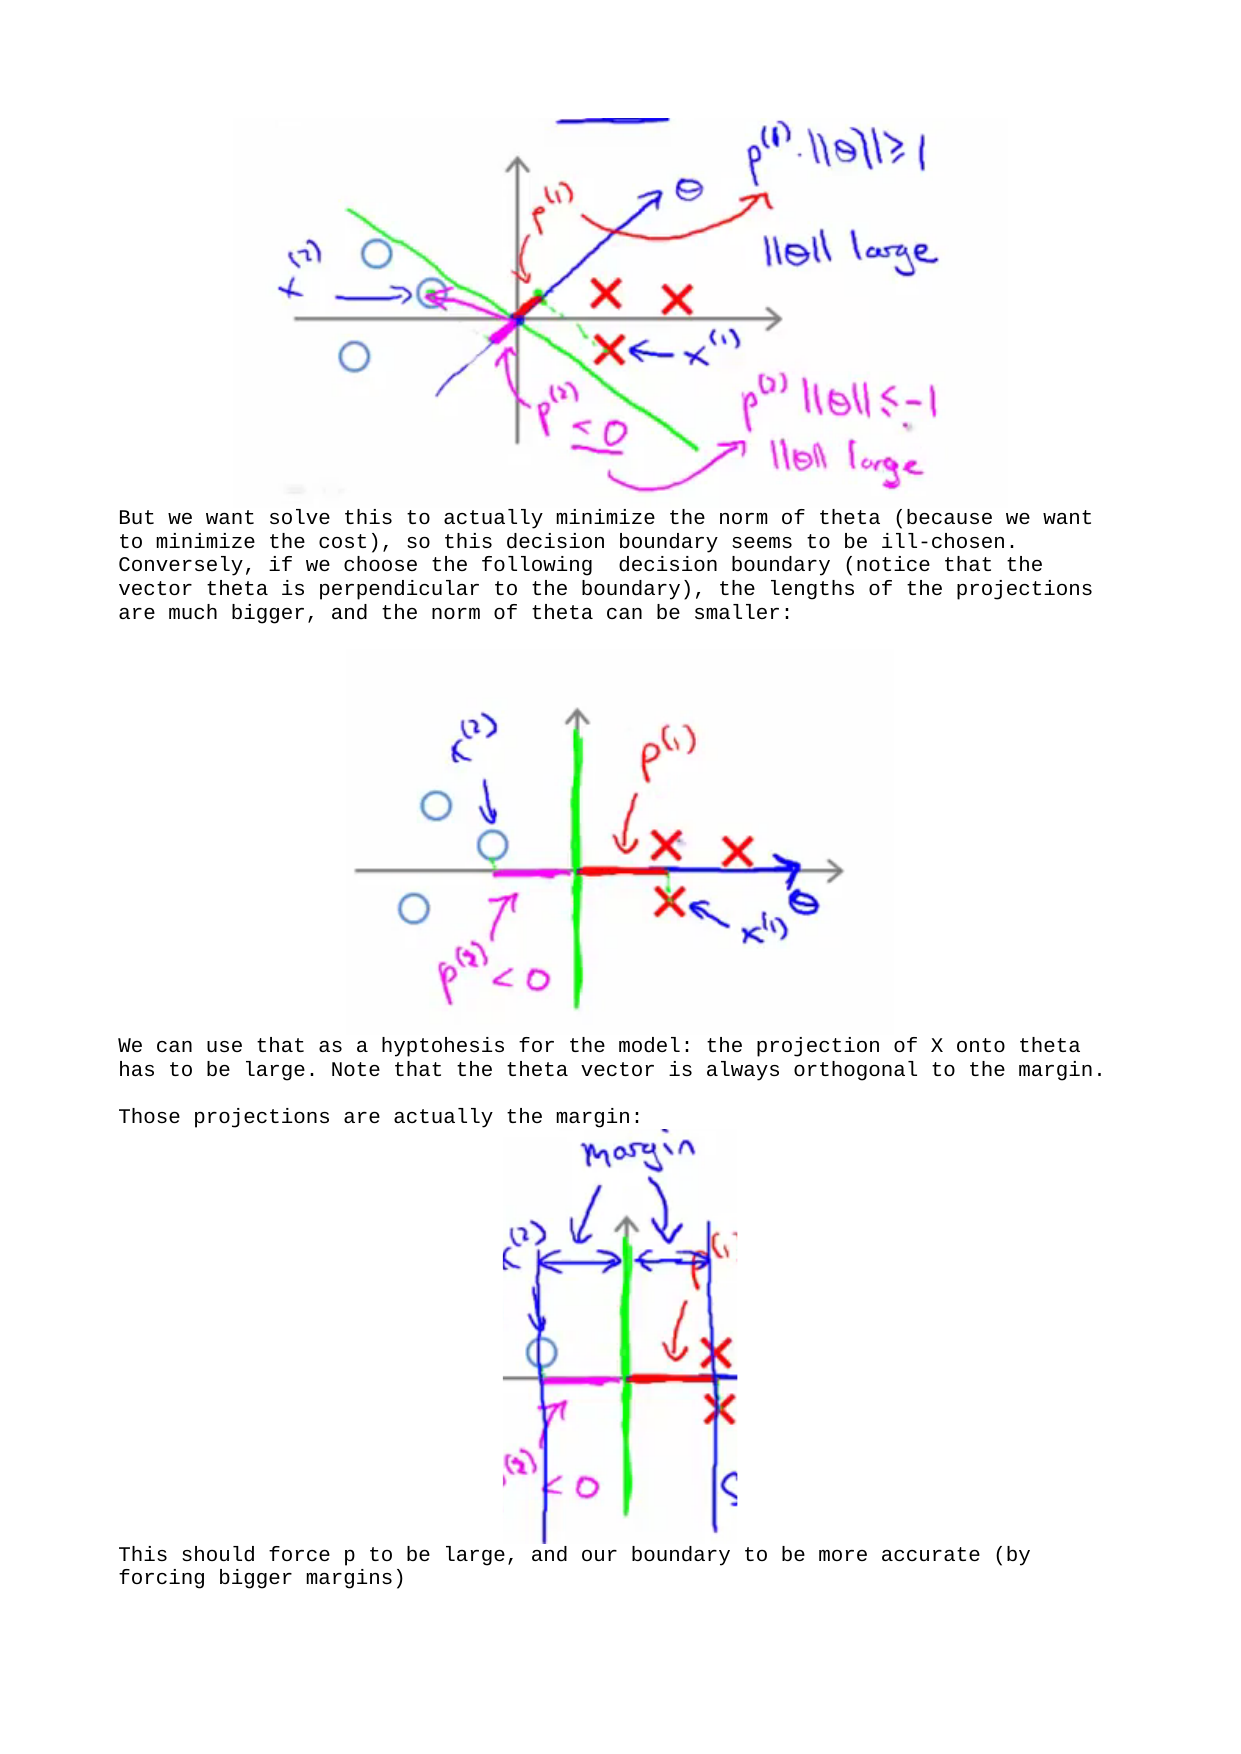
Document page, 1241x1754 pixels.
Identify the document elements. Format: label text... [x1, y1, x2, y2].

text Conversely, if we choose the following decision boundary (notice that the vector theta is perpendicular to the boundary), the lengths of the projections are much bigger, and the norm of theta can be smaller: [118, 554, 1122, 625]
picture [502, 1129, 738, 1544]
text We can use that as a hyptohesis for the model: the projection of X onto theta has to be large. Note that the theta vector is always orthogonal to the margin. [118, 649, 1122, 1082]
picture [232, 118, 1008, 508]
picture [346, 649, 895, 1035]
text But we want solve this to actually minimize the norm of theta (because we want to minimize the cost), so this decision boundary seems to be ill-chosen. [118, 118, 1122, 554]
text Those projections are actually the margin: [118, 1106, 1122, 1129]
text This should force p to be large, and our boundary to be more accurate (by forcing bigger margins) [118, 1129, 1122, 1591]
